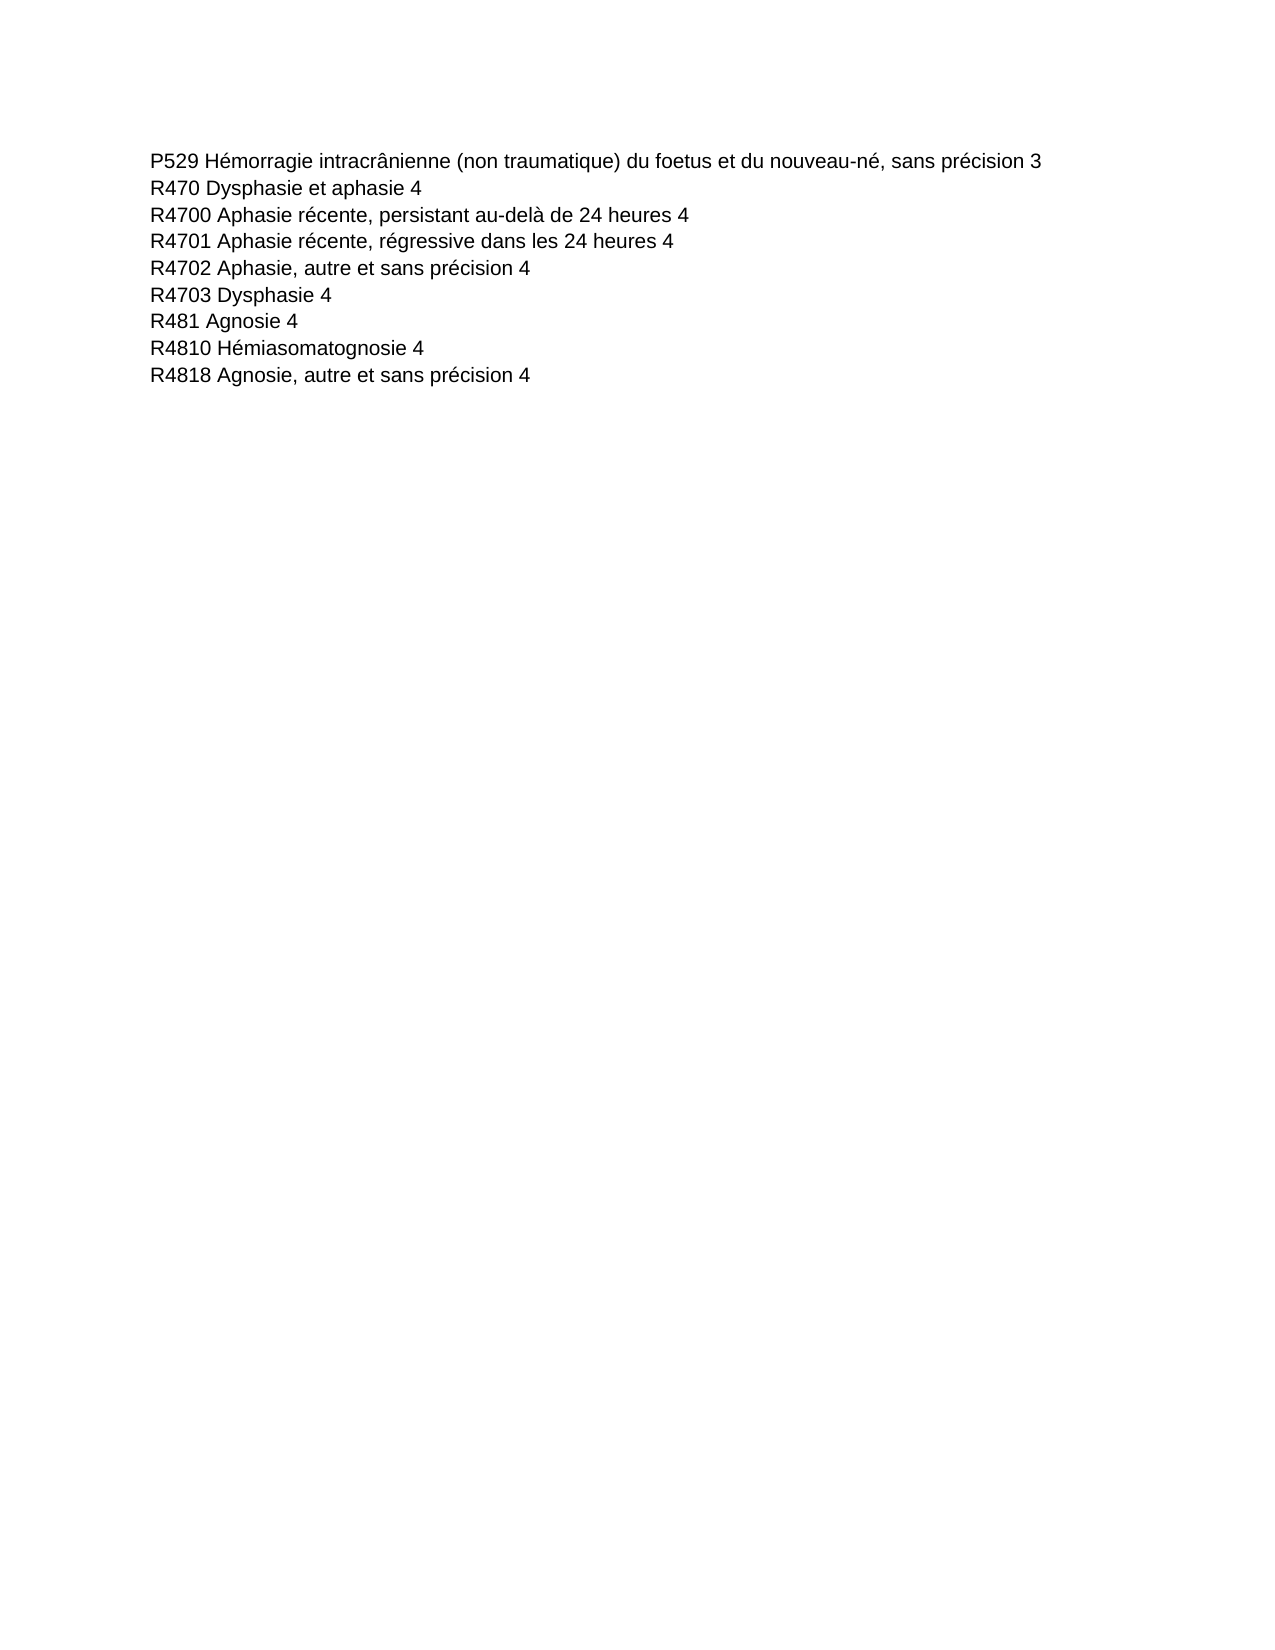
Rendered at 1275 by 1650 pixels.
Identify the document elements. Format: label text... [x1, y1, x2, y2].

text P529 Hémorragie intracrânienne (non traumatique) du foetus et du nouveau-né, sans précision 3 [150, 150, 1125, 173]
text R481 Agnosie 4 [150, 310, 1125, 333]
text R4700 Aphasie récente, persistant au-delà de 24 heures 4 [150, 203, 1125, 227]
text R4703 Dysphasie 4 [150, 283, 1125, 307]
text R4810 Hémiasomatognosie 4 [150, 337, 1125, 360]
text R4818 Agnosie, autre et sans précision 4 [150, 363, 1125, 387]
text R4702 Aphasie, autre et sans précision 4 [150, 257, 1125, 280]
text R470 Dysphasie et aphasie 4 [150, 177, 1125, 200]
text R4701 Aphasie récente, régressive dans les 24 heures 4 [150, 230, 1125, 253]
